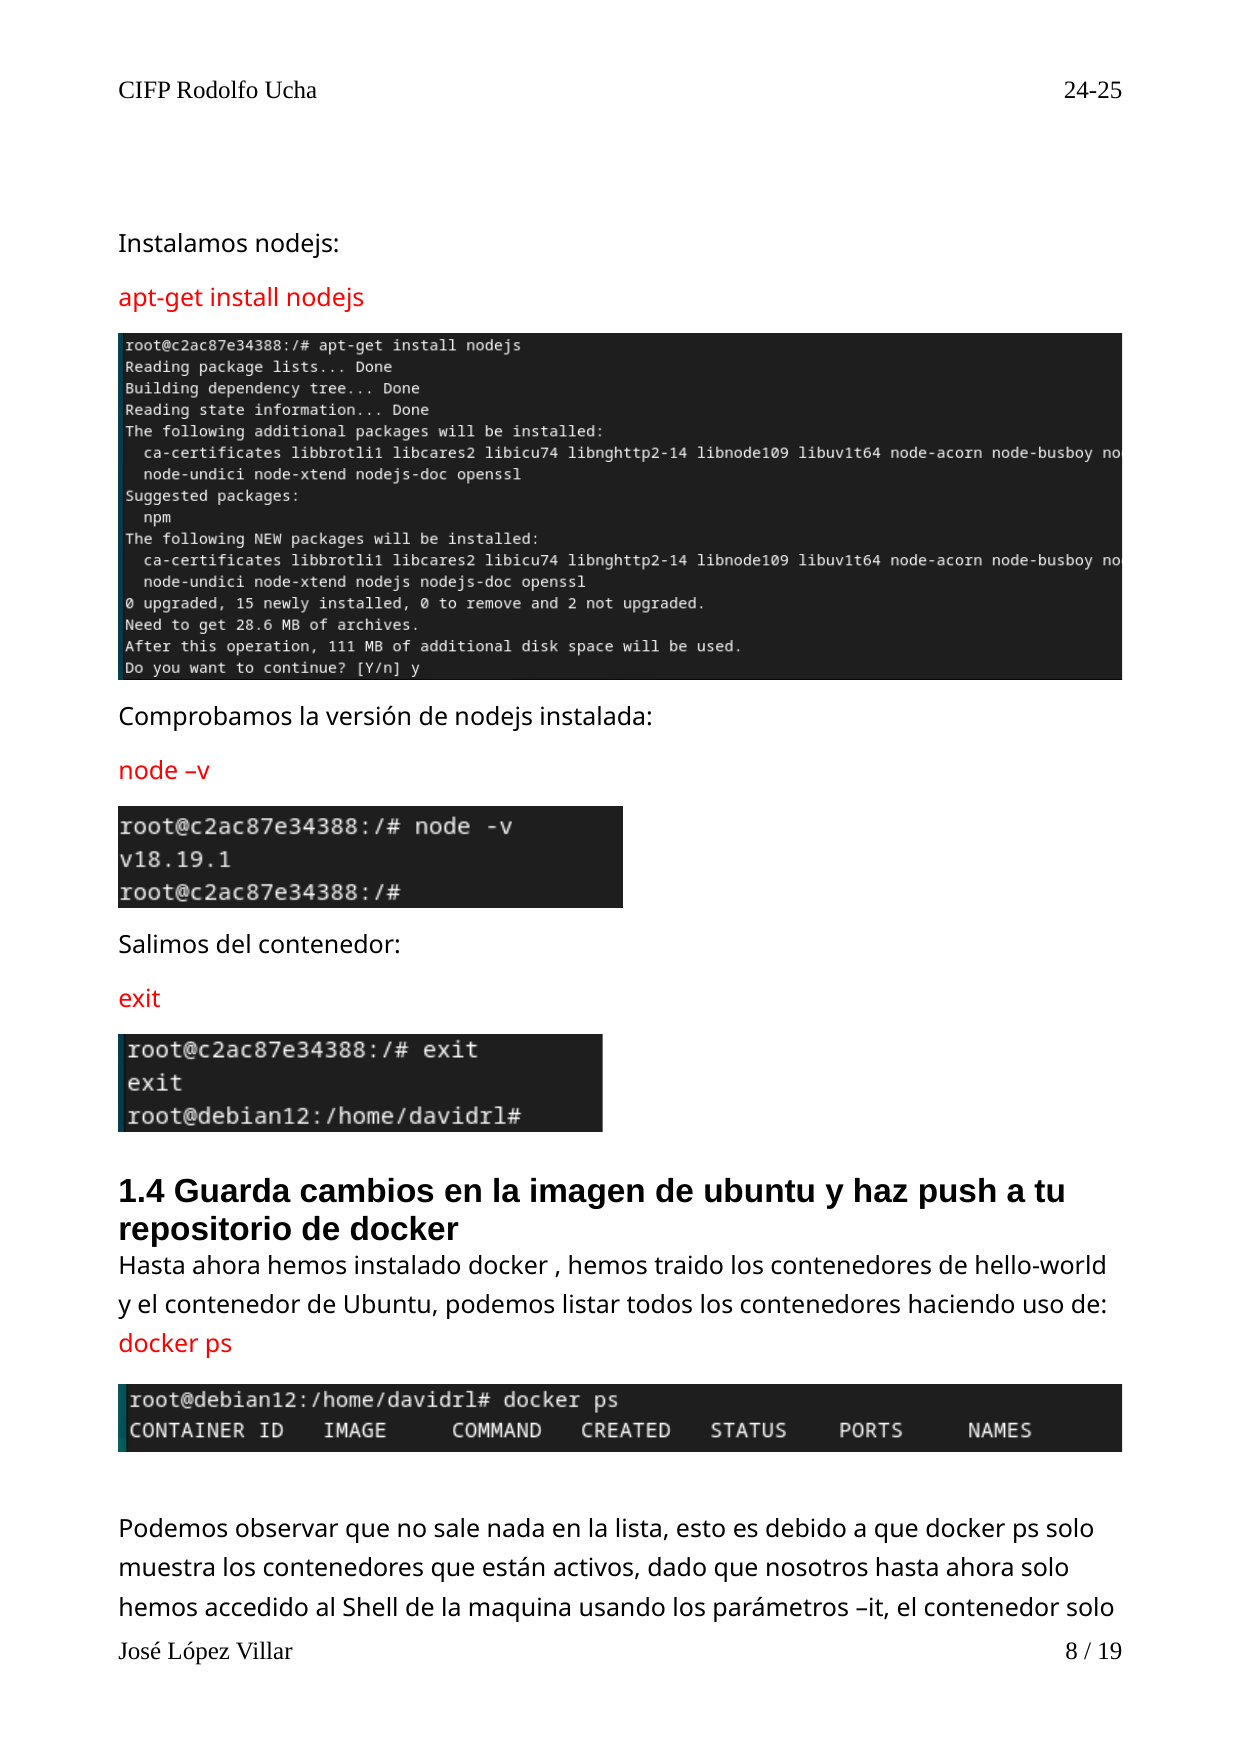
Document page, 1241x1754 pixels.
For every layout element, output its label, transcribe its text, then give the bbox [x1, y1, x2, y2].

text apt-get install nodejs [118, 279, 1122, 313]
text Comprobamos la versión de nodejs instalada: [118, 699, 1122, 733]
text Hasta ahora hemos instalado docker , hemos traido los contenedores de hello-world y el contenedor de Ubuntu, podemos listar todos los contenedores haciendo uso de: docker ps [118, 1248, 1122, 1360]
text Podemos observar que no sale nada en la lista, esto es debido a que docker ps solo muestra los contenedores que están activos, dado que nosotros hasta ahora solo hemos accedido al Shell de la maquina usando los parámetros –it, el contenedor solo [118, 1511, 1122, 1623]
text Instalamos nodejs: [118, 226, 1122, 260]
text exit [118, 981, 1122, 1014]
subtitle 1.4 Guarda cambios en la imagen de ubuntu y haz push a tu repositorio de docker [118, 1171, 1122, 1248]
text node –v [118, 753, 1122, 787]
text Salimos del contenedor: [118, 927, 1122, 961]
